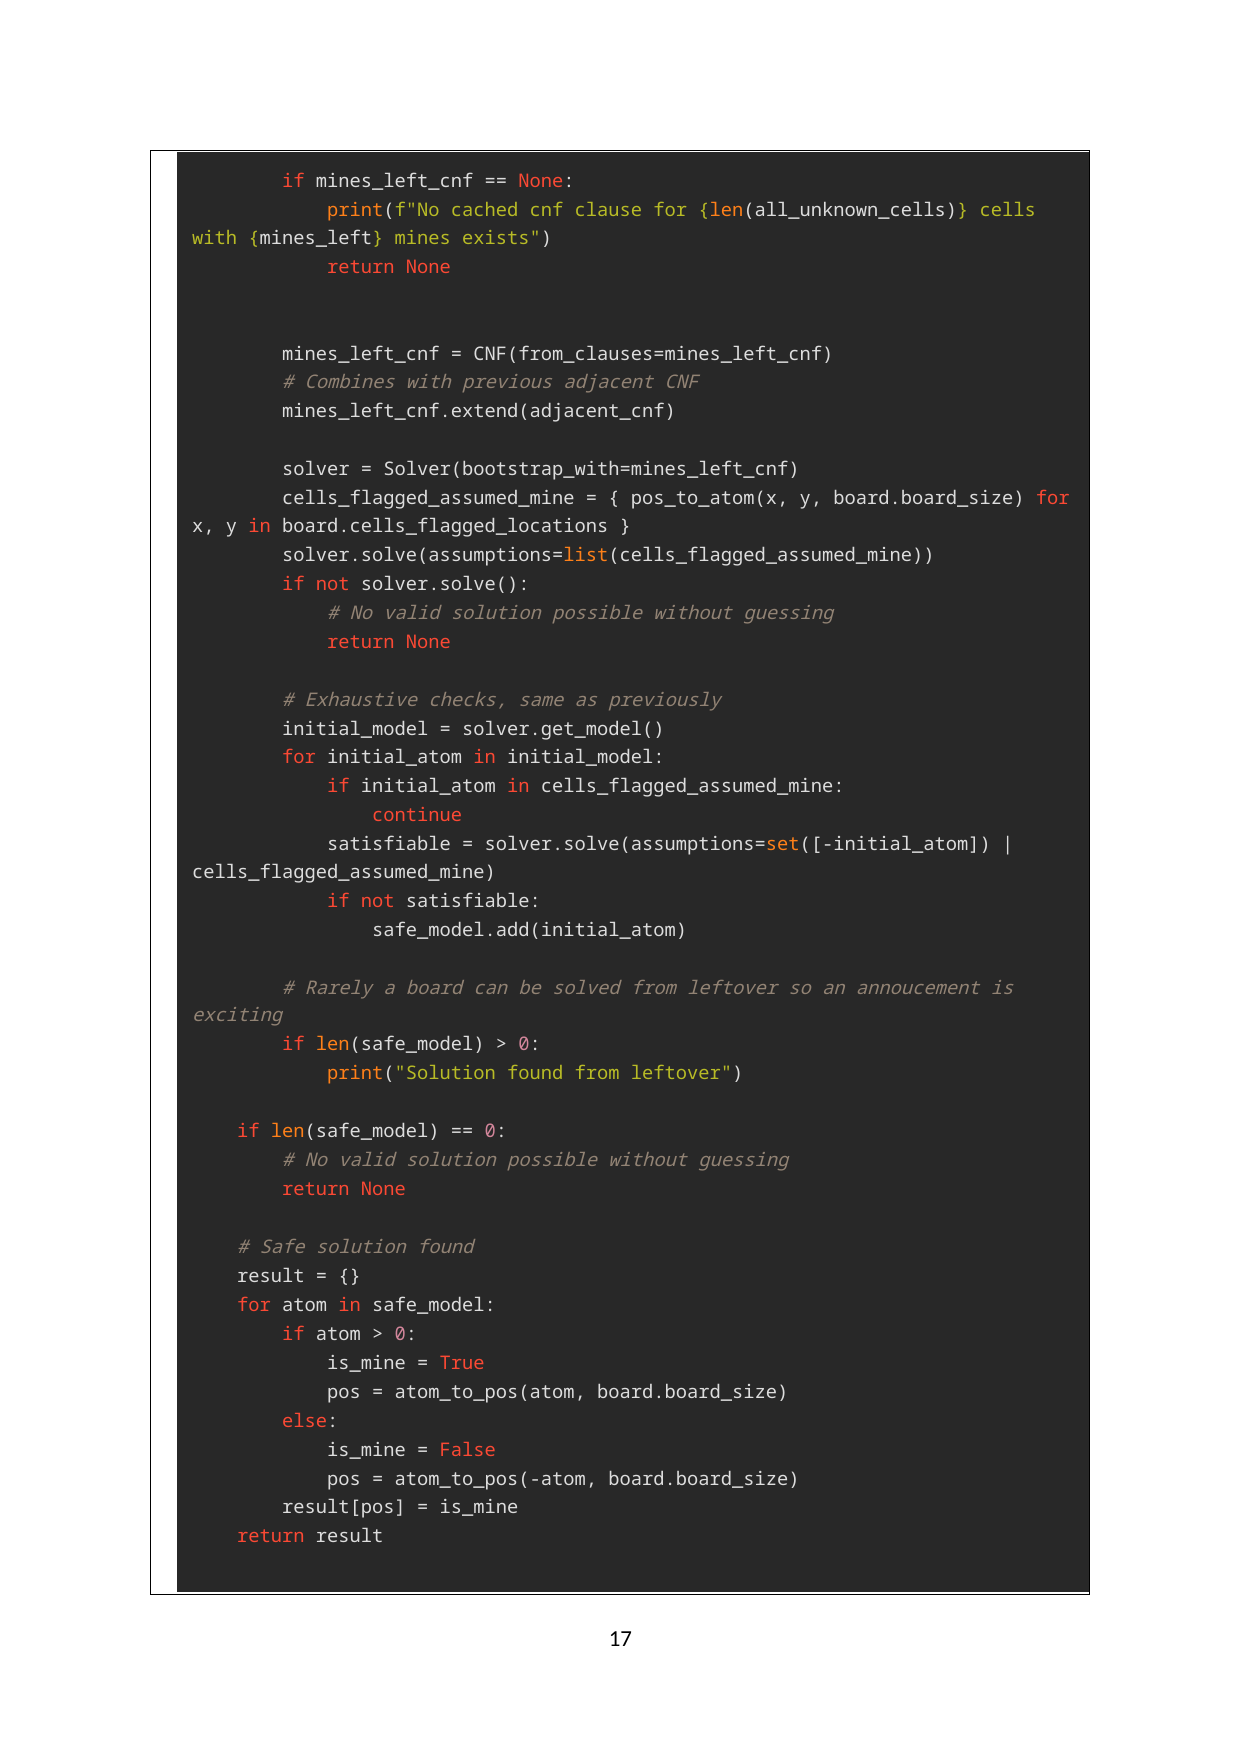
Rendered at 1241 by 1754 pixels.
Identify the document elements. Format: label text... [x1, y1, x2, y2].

table_cell Project Source Codes game.py: import tkinter as tk from tkinter import messagebox import random import solver import time font = ("Courier", 20, "bold") small_font = ("Courier", 10, "bold") dpos = [(1, 0), (-1, 0), (0, 1), (0, -1), (1, 1), (-1, -1), (1, -1), (-1, 1)] cell_number_colors = [ "blue", "green", "red", "navy", "firebrick", "darkturquoise", "black", "darkgray", ] cell_content_bomb = "💣" cell_content_bomb_exploded = "💥" cell_content_flag = "🚩" cell_content_flag_wrong = "❌" class Board(tk.Frame): def __init__(self, master, board_size, mines, cell_size): super().__init__(master) self.board_size = board_size self.mines = mines self.cell_size = cell_size self.board_generated = False self.initialize_cell_buttons() self.interaction_enabled = True def reset(self): for column in self.cell_buttons: for button in column: button.destroy() self.board_generated = False self.initialize_cell_buttons() def initialize_board_data(self): self.exploded = False self.cells_revealed = set() self.cells_flagged_locations = set() self.cells_grid_flagged = [[False for i in range(self.board_size)] for i in range(self.board_size)] self.cells_grid_info = [[0 for i in range(self.board_size)] for i in range(self.board_size)] self.cells_unrevealed = { (x, y) for x in range(self.board_size) for y in range(self.board_size)} self.mine_locations = set() def setup_grid_info(self): for x, y in self.mine_locations: for dx, dy in dpos: test_x = x + dx test_y = y + dy if not 0 <= test_x < self.board_size or not 0 <= test_y < self.board_size: continue if not type(self.cells_grid_info[test_x][test_y]) is int: continue self.cells_grid_info[test_x][test_y] += 1 def generate_random_board(self): self.initialize_board_data() for _ in range(self.mines): mine_x = random.randint(0, self.board_size - 1) mine_y = random.randint(0, self.board_size - 1) self.cells_grid_info[mine_x][mine_y] = '*' self.mine_locations.add((mine_x, mine_y)) self.setup_grid_info() def setup_custom_board(self, mine_locations=None, cells_to_reveal=None, cells_to_flag=None): self.initialize_board_data() if mine_locations: self.mine_locations = set(mine_locations) for x, y in self.mine_locations: self.cells_grid_info[x][y] = '*' self.setup_grid_info() if cells_to_reveal: for pos in cells_to_reveal: board.reveal_cell(*pos) if cells_to_flag: for pos in cells_to_flag: board.cell_flag(*pos) def initialize_cell_buttons(self): self.cell_buttons = [] for x in range(self.board_size): column = [] for y in range(self.board_size): # Make button square cell_button_frame = tk.Frame( self, width=self.cell_size, height=self.cell_size, ) cell_button_frame.grid_propagate(False) # Prevent the frame from resizing cell_button_frame.grid_columnconfigure(0, weight=1) # Allows the button to fill the frame cell_button_frame.grid_rowconfigure(0, weight=1) cell_button_frame.grid(column=x, row=y, sticky=tk.NSEW) cell_button = tk.Button( cell_button_frame, font=font, highlightthickness=0, ) cell_button.configure(command=self.on_cell_left_clicked(x, y)) cell_button.bind("<Button-3>", self.on_cell_right_clicked(x, y)) cell_button.grid(column=0, row=0, sticky=tk.NSEW) column.append(cell_button_frame) self.cell_buttons.append(column) def button_at(self, x, y): if not (0 <= x < self.board_size \ and 0 <= y < self.board_size): return None return self.cell_buttons[x][y].winfo_children()[0] def pos_inside_board(self, x, y): return 0 <= x < self.board_size and 0 <= y < self.board_size def cell_is_revealed(self, x, y): return (x, y) in self.cells_revealed def cell_is_empty(self, x, y): return self.cells_grid_info[x][y] == 0 def cell_is_number(self, x, y): val = self.cells_grid_info[x][y] if not isinstance(val, int): return False return 1 >= val >= 8 def cell_is_bomb(self, x, y): return self.cells_grid_info[x][y] == "*" def cell_is_flagged(self, x, y): return self.cells_grid_flagged[x][y] def show_cell_button(self, x, y): if self.cell_is_empty(x, y): if self.cell_is_flagged(x, y): self.button_at(x, y).config( text=cell_content_flag, ) elif self.cell_is_bomb(x, y): if self.cell_is_flagged(x, y): self.button_at(x, y).config( text=cell_content_flag, ) else: color = "black" self.button_at(x, y).config( text=cell_content_bomb, disabledforeground=color, foreground=color ) else: if self.cell_is_flagged(x, y): self.button_at(x, y).config( text=cell_content_flag_wrong, foreground="red", disabledforeground="red", ) else: color = cell_number_colors[self.cells_grid_info[x][y] - 1] content = str(self.cells_grid_info[x][y]) self.button_at(x, y).config( text=content, disabledforeground=color, foreground=color ) def reveal_cell(self, x, y): if (x, y) in self.cells_revealed: return self.cells_unrevealed.remove((x, y)) self.cells_revealed.add((x, y)) if self.cell_is_empty(x, y) and not self.cell_is_flagged(x, y): for dx, dy in dpos: testx = x + dx testy = y + dy if 0 <= testx < self.board_size \ and 0 <= testy < self.board_size \ and type(self.cells_grid_info[testx][testy]) is int: self.reveal_cell(testx, testy) self.button_at(x, y).config( relief=tk.SUNKEN, state=tk.DISABLED, ) if self.cell_is_empty(x, y): pass elif self.cell_is_bomb(x, y): self.button_at(x, y).config( text=cell_content_bomb_exploded, disabledforeground="black", background="red" ) else: self.button_at(x, y).config( text=str(self.cells_grid_info[x][y]), disabledforeground=cell_number_colors[self.cells_grid_info[x][y] - 1] ) self.cells_revealed.add((x, y)) def reveal_all(self): for x in range(self.board_size): for y in range(self.board_size): if (x, y) in self.cells_revealed: continue self.show_cell_button(x, y) self.button_at(x, y).config( state=tk.DISABLED ) def find_number_cells_adjacent_to_unrevealed_cell(self): cells = set() for mine_x, mine_y in self.mine_locations: for dx, dy in dpos: testx = mine_x + dx testy = mine_y + dy if not self.pos_inside_board(testx, testy) \ or not self.cell_is_revealed(testx, testy) \ or (testx, testy) in self.mine_locations: continue number_cell_x, number_cell_y = testx, testy for dx, dy in dpos: testx = number_cell_x + dx testy = number_cell_y + dy if not self.cell_is_revealed(testx, testy): continue cells.add((number_cell_x, number_cell_y)) break return cells def cell_flag_without_event(self, x, y): if (x, y) in self.cells_revealed or self.exploded: return self.button_at(x, y).config(text=cell_content_flag, state=tk.DISABLED) self.cells_grid_flagged[x][y] = True self.cells_flagged_locations.add((x, y)) def cell_flag(self, x, y): self.cell_flag_without_event(x, y) self.event_generate("<<CellFlagged>>") def cell_unflag(self, x, y): if (x, y) in self.cells_revealed or self.exploded: return self.button_at(x, y).config(text="", state=tk.NORMAL) self.cells_grid_flagged[x][y] = False self.cells_flagged_locations.remove((x, y)) self.event_generate("<<CellUnflagged>>") def on_cell_left_clicked(self, x, y): def on_cell_left_clicked_inner(): if not self.interaction_enabled: return # Attempts til giving up generating good start attempts = 1000 while not self.board_generated: self.generate_random_board() attempts -= 1 if not self.cell_is_empty(x, y) and attempts > 0: continue self.board_generated = True self.event_generate("<<BoardGenerated>>") break if self.cells_grid_info[x][y] == "*": self.reveal_cell(x, y) self.reveal_all() self.event_generate("<<CellExploded>>") self.exploded = True else: self.reveal_cell(x, y) self.event_generate("<<CellRevealed>>") return on_cell_left_clicked_inner def on_cell_right_clicked(self, x, y): def on_cell_right_clicked_inner(event): if not self.interaction_enabled: return if not self.board_generated \ or (x, y) in self.cells_revealed \ or self.exploded: return if self.cells_grid_flagged[x][y]: self.cell_unflag(x, y) else: self.cell_flag(x, y) return on_cell_right_clicked_inner def update_mines_left_label(args): mines_left = len(board.mine_locations) - len(board.cells_flagged_locations) mines_left_str.set(f"{mines_left} mines left") def check_board_completed(args): if len(board.mine_locations) == len(board.cells_flagged_locations) \ and len(board.cells_revealed) == board.board_size * board.board_size - len(board.mine_locations): messagebox.showinfo("Game completed", "All mines found!") board.interaction_enabled = False def exploded(args): messagebox.showwarning("Game over", "You activated a mine...") def reset(): try: board.board_size = int(board_size_var.get()) board.mines = int(mines_var.get()) except: pass board.reset() mines_left_str.set(f"? mines left") board.interaction_enabled = True def tksleep(t): 'emulating time.sleep(seconds)' ms = int(t*1000) root = tk._get_default_root() var = tk.IntVar(root) root.after(ms, lambda: var.set(1)) root.wait_variable(var) def solve_once(): if not board.board_generated or board.exploded: return result = solver.solve_once(board) if result == None: print("Cannot solve") return # Nice animation delay = 0.005 for cell, is_mine in result.items(): if not board.board_generated or board.exploded: break if enable_delay.get(): tksleep(delay) x, y = cell if is_mine: board.cell_flag_without_event(x, y) else: if not board.exploded: board.reveal_cell(x, y) if board.cells_grid_info[x][y] == "*": board.reveal_all() board.exploded = True break if board.exploded: board.event_generate("<<CellExploded>>") board.event_generate("<<CellFlagged>>") def solve_all(): while True: result = solver.solve_once(board) if result == None: print("Solve all finished") return if not board.board_generated or board.exploded: return delay = 0.005 for cell, is_mine in result.items(): if enable_delay.get(): tksleep(delay) x, y = cell if is_mine: board.cell_flag_without_event(x, y) else: if not board.exploded: board.reveal_cell(x, y) if board.cells_grid_info[x][y] == "*": board.reveal_all() board.exploded = True if board.exploded: board.event_generate("<<CellExploded>>") board.event_generate("<<CellFlagged>>") def toggle_solver_delay(): if enable_delay.get(): enable_delay.set(False) toggle_delay_text.set("Delay Disabled") else: enable_delay.set(True) toggle_delay_text.set("Delay Enabled") # Preemptively load caches for common cases for neighbors_count in range(1, 8): for mines_count in range(1, neighbors_count + 1): solver.load_cache(neighbors_count, mines_count) root = tk.Tk() top_bar = tk.Frame() top_bar.grid(column=0, row=0, ipadx=50) top_bar.grid_columnconfigure(0, weight=1) top_bar.grid_columnconfigure(1, weight=1) gameplay_ui = tk.Frame(top_bar) gameplay_ui.grid(column=0, row=0) gameplay_ui.grid_rowconfigure(0, weight=1) gameplay_ui.grid_rowconfigure(1, weight=1) mines_left_str = tk.StringVar() mines_left_str.set("? mines left") mines_left_label = tk.Label(gameplay_ui, textvariable=mines_left_str, font=font) mines_left_label.grid(column=2, row=0) reset_button = tk.Button(gameplay_ui, text="Reset", font=font, command=reset) reset_button.grid(column=2, row=1) def board_size_entry_on_invalid(): board_size_entry.delete(0, "end") board_size_entry.insert(0, board.board_size) board_size_var = tk.StringVar() board_size_var.set(10) board_size_entry = tk.Entry( gameplay_ui, textvariable=board_size_var, font=small_font, validate="focusout", validatecommand=( root.register(lambda v: v.isdigit()), "%P" ), invalidcommand=board_size_entry_on_invalid ) board_size_entry.grid(column=1, row=0, padx=(0, 20)) size_label = tk.Label(gameplay_ui, text="Size", font=small_font) size_label.grid(column=0, row=0) def mines_entry_on_invalid(): mines_entry.delete(0, "end") mines_entry.insert(0, str(board.mines)) mines_var = tk.StringVar() mines_entry = tk.Entry( gameplay_ui, textvariable=mines_var, font=small_font, validate="focusout", validatecommand=( root.register(lambda v: v.isdigit() and int(v) < int(board_size_var.get()) * int(board_size_var.get())), "%P" ), invalidcommand=mines_entry_on_invalid, ) mines_entry.insert(0, "10") mines_entry.grid(column=1, row=1, padx=(0, 20)) mines_label = tk.Label(gameplay_ui, text="Mines", font=small_font) mines_label.grid(column=0, row=1) solver_ui = tk.Frame(top_bar) solver_ui.grid(column=1, row=0) solver_ui.grid_rowconfigure(0, weight=1) solver_ui.grid_rowconfigure(1, weight=1) solve_once_button = tk.Button(solver_ui, text="Solve Once", font=font, command=solve_once) solve_once_button.grid(column=0, row=0) solve_all_button = tk.Button(solver_ui, text="Solve all", font=font, command=solve_all) solve_all_button.grid(column=1, row=0) toggle_delay_text = tk.StringVar() toggle_delay_text.set("Delay Enabled") enable_delay = tk.BooleanVar() enable_delay.set(True) delay_button = tk.Button(solver_ui, textvariable=toggle_delay_text, font=font, command=toggle_solver_delay) delay_button.grid(column=0, row=1, columnspan=2) board = Board(root, 10, 10, 30) board.grid(column=0, row=1) # test_board(board) board.bind("<<BoardGenerated>>", update_mines_left_label) board.bind("<<CellFlagged>>", update_mines_left_label) board.bind("<<CellUnflagged>>", update_mines_left_label) board.bind("<<BoardGenerated>>", check_board_completed, True) board.bind("<<CellFlagged>>", check_board_completed, True) board.bind("<<CellUnflagged>>", check_board_completed, True) board.bind("<<CellRevealed>>", check_board_completed, True) board.bind("<<CellExploded>>", exploded) root.mainloop() solver.py: from pysat.formula import CNF from pysat.solvers import Solver dpos = [(1, 0), (-1, 0), (0, 1), (0, -1), (1, 1), (-1, -1), (1, -1), (-1, 1)] cache_directory = "cnf_cache" cache = {} # Return True if cache exists, False otherwise. def load_cache(cells_count, mines_count): cnf = [] path = f"{cache_directory}/{cells_count}_{mines_count}" try: f = open(path) except OSError as e: return False print(f"Loading {path}") for line in f: if line.startswith("="): break clause = filter(lambda x: x != '', line.strip().split(" ")) clause = map(int, clause) cnf.append(list(clause)) cache[(cells_count, mines_count)] = cnf return True def get_cached_cnf(cells_count, mines_count): if not (cells_count, mines_count) in cache: has_cache = load_cache(cells_count, mines_count) if not has_cache: return None return cache[(cells_count, mines_count)] # The translate the atoms within local CNF from the cache # to atoms that uniquely represent the cells def translate_cached_cnf(cnf, cell_ids, mines_count): new_cnf = [] for clause in cnf: new_clause = [] for atom in clause: if atom < 0: new_atom = -cell_ids[(-atom) - 1] else: new_atom = cell_ids[atom - 1] new_clause.append(new_atom) new_cnf.append(new_clause) return new_cnf def get_cnf(cell_names, mines_count): cnf = get_cached_cnf(len(cell_names), mines_count) if cnf == None: return None return translate_cached_cnf(cnf, cell_names, mines_count) def solve_once(board): # Converts (x, y) positions to the integer format accepted by pysat def pos_to_atom(x, y, board_width): index = y * board_width + x return index + 1 def atom_to_pos(index, board_width): index = index - 1 return (index % board_width, index // board_width) adjacent_cnf = CNF() number_cells_to_check = board.find_number_cells_adjacent_to_unrevealed_cell() for x, y in number_cells_to_check: flagged_neighbor = set() unrevealed_neighbor = set() for dx, dy in dpos: testx = x + dx testy = y + dy if not board.pos_inside_board(testx, testy): continue if board.cell_is_flagged(testx, testy): flagged_neighbor.add((testx, testy)) if not board.cell_is_revealed(testx, testy): unrevealed_neighbor.add((testx, testy)) # Or also called the number for the number cell mine_nearby_count = board.cells_grid_info[x][y] unrevealed_neighbor = [pos_to_atom(x, y, board.board_size) for x, y in unrevealed_neighbor] adjacent_cnf_clauses = get_cnf(unrevealed_neighbor, mine_nearby_count) if adjacent_cnf_clauses == None: print("A CNF Clause is unavailable") return None adjacent_cnf.extend(adjacent_cnf_clauses) solver = Solver(bootstrap_with=adjacent_cnf) # All the cells that both the agent and user has flagged is assumed # to be mines. cells_flagged_assumed_mine = { pos_to_atom(x, y, board.board_size) for x, y in board.cells_flagged_locations } solver.solve(assumptions=list(cells_flagged_assumed_mine)) if not solver.solve(): return None # Exhaustive checks # If an assignment of a cell is negated and the solution is unsatisfiable, # then that cell must not be changed, e.g. # 1. The first model for a specific cell is false # 2. Try solve again but assumed to be true # 3. If the result is unsatisfiable -> The cell must be false, e.g. the cell must be empty # 3. If the result is satisfiable -> The cell could either be empty or a mine # or # 1. The first model for a specific cell is true # 2. Try solve again but assumed to be false # 3. If the result is unsatisfiable -> The cell must be true, e.g. the cell must be a mine # 3. If the result is satisfiable -> The cell could either be empty or a mine safe_model = set() initial_model = solver.get_model() for initial_atom in initial_model: if initial_atom in cells_flagged_assumed_mine: continue satisfiable = solver.solve(assumptions=set([-initial_atom]) | cells_flagged_assumed_mine) if not satisfiable: safe_model.add(initial_atom) # Attempting to solve from known leftover mines. if len(safe_model) == 0: print("Solving leftover") all_unknown_cells = board.cells_unrevealed - board.cells_flagged_locations all_unknown_cells = { pos_to_atom(x, y, board.board_size) for x, y in all_unknown_cells } mines_left = len(board.mine_locations) - len(board.cells_flagged_locations) mines_left_cnf = get_cnf(list(all_unknown_cells), mines_left) if mines_left_cnf == None: print(f"No cached cnf clause for {len(all_unknown_cells)} cells with {mines_left} mines exists") return None mines_left_cnf = CNF(from_clauses=mines_left_cnf) # Combines with previous adjacent CNF mines_left_cnf.extend(adjacent_cnf) solver = Solver(bootstrap_with=mines_left_cnf) cells_flagged_assumed_mine = { pos_to_atom(x, y, board.board_size) for x, y in board.cells_flagged_locations } solver.solve(assumptions=list(cells_flagged_assumed_mine)) if not solver.solve(): # No valid solution possible without guessing return None # Exhaustive checks, same as previously initial_model = solver.get_model() for initial_atom in initial_model: if initial_atom in cells_flagged_assumed_mine: continue satisfiable = solver.solve(assumptions=set([-initial_atom]) | cells_flagged_assumed_mine) if not satisfiable: safe_model.add(initial_atom) # Rarely a board can be solved from leftover so an annoucement is exciting if len(safe_model) > 0: print("Solution found from leftover") if len(safe_model) == 0: # No valid solution possible without guessing return None # Safe solution found result = {} for atom in safe_model: if atom > 0: is_mine = True pos = atom_to_pos(atom, board.board_size) else: is_mine = False pos = atom_to_pos(-atom, board.board_size) result[pos] = is_mine return result compute_cnf.py: # Converts DNF to CNF # # Some preemptive elimination is necessary to be able to compute # the CNF clauses within reasonble amount of memory and time. # # It's the bottleneck. def convert_normal_form(form): def inner(first_clause, tail_clauses): # Use set to eliminate a or a within a clause. if len(tail_clauses) == 0: return set(frozenset(set([x])) for x in first_clause) form = set() for tail_atoms in inner(tail_clauses[0], tail_clauses[1:]): for first_atom in first_clause: # Eliminate clause that contains ~a or a if -first_atom in tail_atoms: continue form.add(frozenset(set([first_atom]) | tail_atoms)) return form return inner(form[0], form[1:]) # Remove duplicate clause to reduce memory usage. def dedup(clauses): new_clauses = set() for clause in clauses: clause = set(clause) eliminate_clause = False for atom in clause: # Eliminate clauses that contains ~a or a again just in case. if atom < 0 and -atom in clause: eliminate_clause = True break if eliminate_clause: continue new_clauses.add(frozenset(clause)) return [list(clause) for clause in new_clauses] # Sort a bit so it's easier to inspect some patterns in case we were able # to generate CNF clause directly without going through the DNF->CNF conversion # in the future. def sort(clauses): for clause in clauses: clause.sort(key=lambda a: -a if a < 0 else a) def key(clause): l = len(clause) * 10000 # if len(clause[0]) == 1: # l += ord('1') - ord(clause[0]) + 1 for i, atom in enumerate(clause): if atom < 0: l -= 2**i return l clauses.sort(reverse=True, key=key) # Attempts to generate combinations of possible mine locations in DNF clause. def generate_mine_dnf_clauses(cells, mines_count): def inner(current_clause, cells, mines_count): if len(cells) == 0: clauses = set([frozenset(current_clause)]) return clauses if mines_count > 0: # There are more mine positions we can combine. clauses = set() for x in cells: tail_clauses = inner( current_clause | set([x]), cells - set([x]), mines_count - 1, ) clauses = clauses | tail_clauses return clauses else: # Mines positions has been taken over by other cells # Return the rest negated, e.g. not a mine. clause = current_clause | set([-x for x in cells]) return set([frozenset(clause)]) clauses = inner(set(), cells, mines_count) return [list(clause) for clause in clauses] def generate(cell_count, mines_count): cells = [i for i in range(1, 1 + cell_count)] dnf = generate_mine_dnf_clauses(set(cells), mines_count) cnf = convert_normal_form(dnf) cnf = dedup(cnf) sort(cnf) with open(f"cache/{cell_count}_{mines_count}", "w", encoding="utf-8") as f: for clause in cnf: for atom in clause: f.write(f"{atom:>2} ") f.write(f"\n") # Specifiy an ending marker in case the programs stops midway for whatever reasons # to prevent from incomplete CNF being in used f.write(f"=") print(f"{cell_count} {mines_count} finished") from concurrent.futures import ProcessPoolExecutor # with ProcessPoolExecutor(max_workers=16) as e: # for cell_count in range(1, 13): # for mines_count in range(0, cell_count + 1): # e.submit(generate, cell_count, mines_count) for cell_count in range(1, 13): for mines_count in range(0, cell_count + 1): generate(cell_count, mines_count) [151, 151, 1089, 1594]
